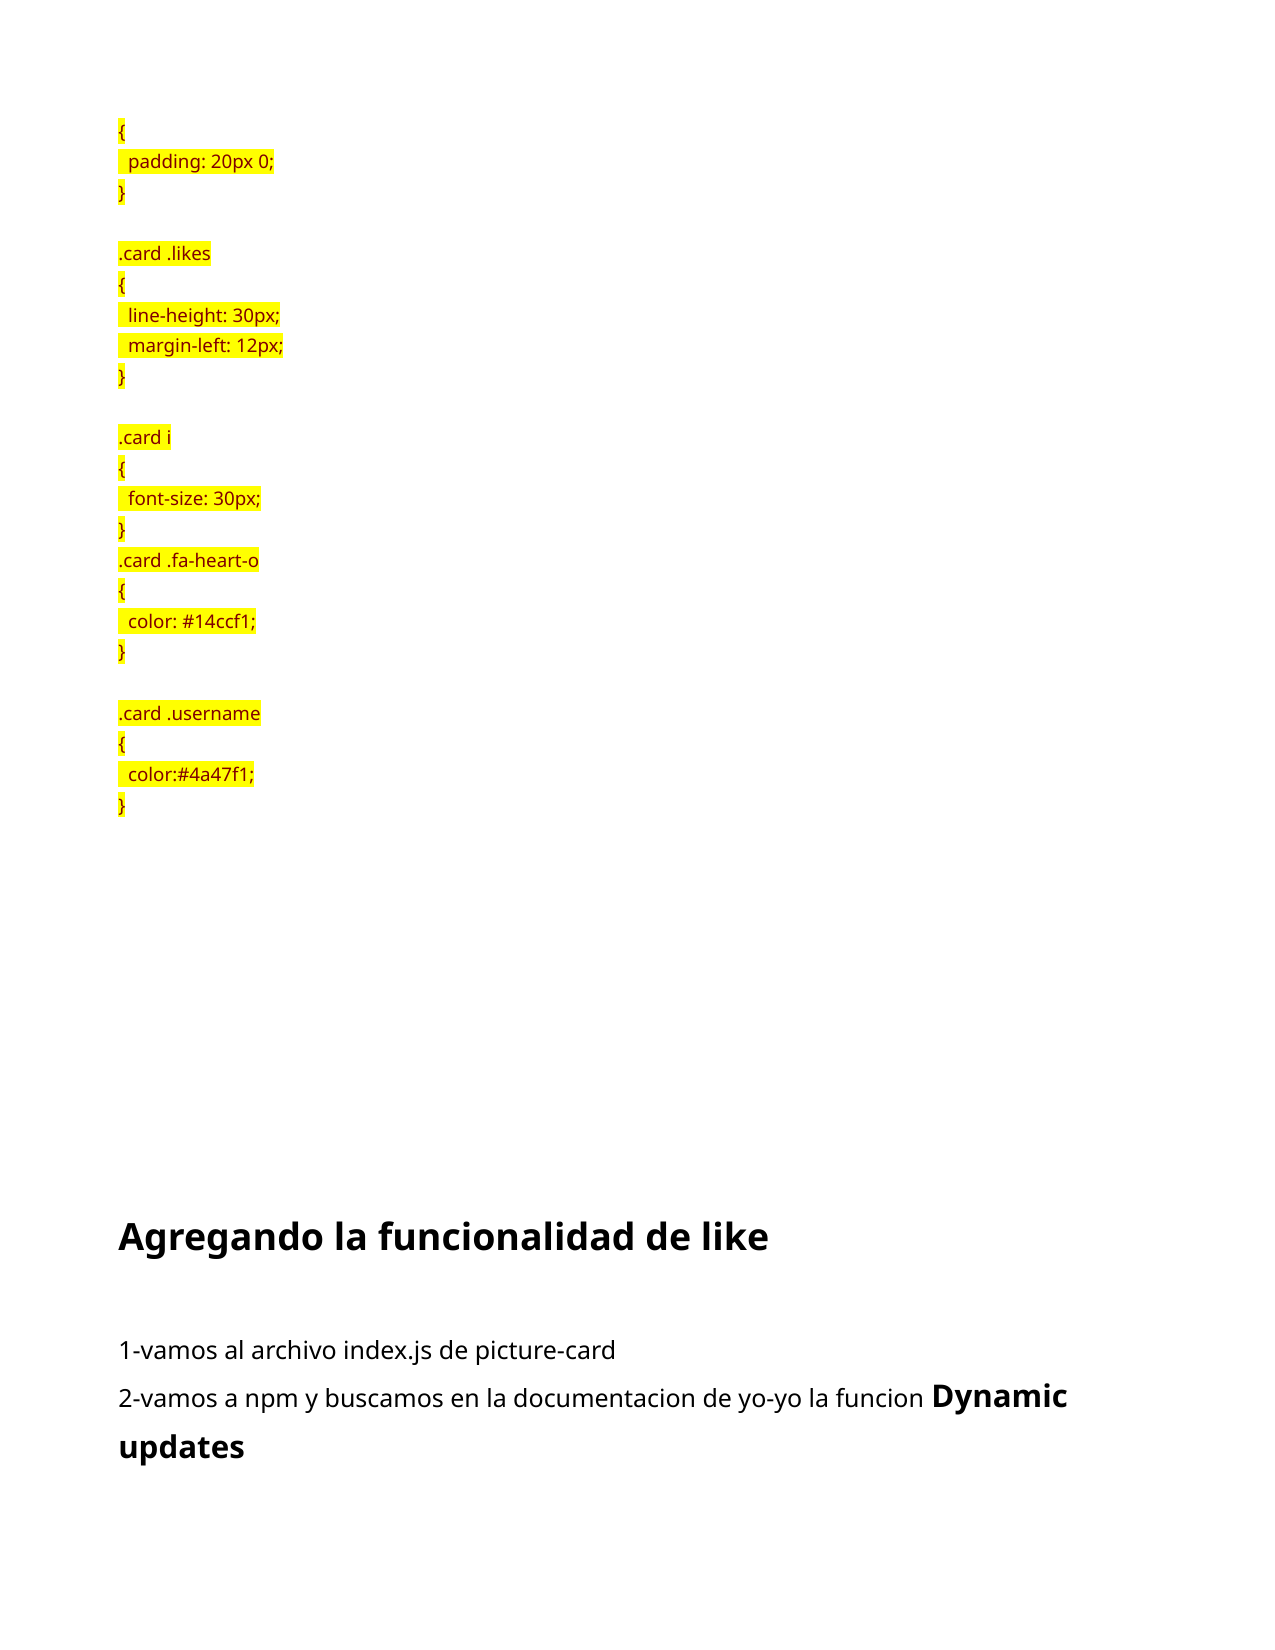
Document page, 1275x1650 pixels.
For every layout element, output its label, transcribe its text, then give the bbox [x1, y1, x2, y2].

text .card .username [118, 700, 1157, 726]
text .card .likes [118, 241, 1157, 266]
text { [118, 577, 1157, 603]
text } [118, 639, 1157, 664]
text line-height: 30px; [118, 302, 1157, 327]
text } [118, 179, 1157, 205]
text Agregando la funcionalidad de like [118, 1210, 1157, 1261]
text } [118, 792, 1157, 817]
text .card .fa-heart-o [118, 547, 1157, 572]
text font-size: 30px; [118, 486, 1157, 511]
text } [118, 516, 1157, 542]
text .card i [118, 424, 1157, 450]
text { [118, 118, 1157, 144]
text margin-left: 12px; [118, 332, 1157, 358]
text } [118, 363, 1157, 389]
text { [118, 731, 1157, 756]
text padding: 20px 0; [118, 149, 1157, 174]
text color:#4a47f1; [118, 761, 1157, 787]
text { [118, 455, 1157, 481]
text 2-vamos a npm y buscamos en la documentacion de yo-yo la funcion Dynamic updates [118, 1374, 1157, 1467]
text color: #14ccf1; [118, 608, 1157, 634]
text { [118, 271, 1157, 297]
text 1-vamos al archivo index.js de picture-card [118, 1333, 1157, 1367]
